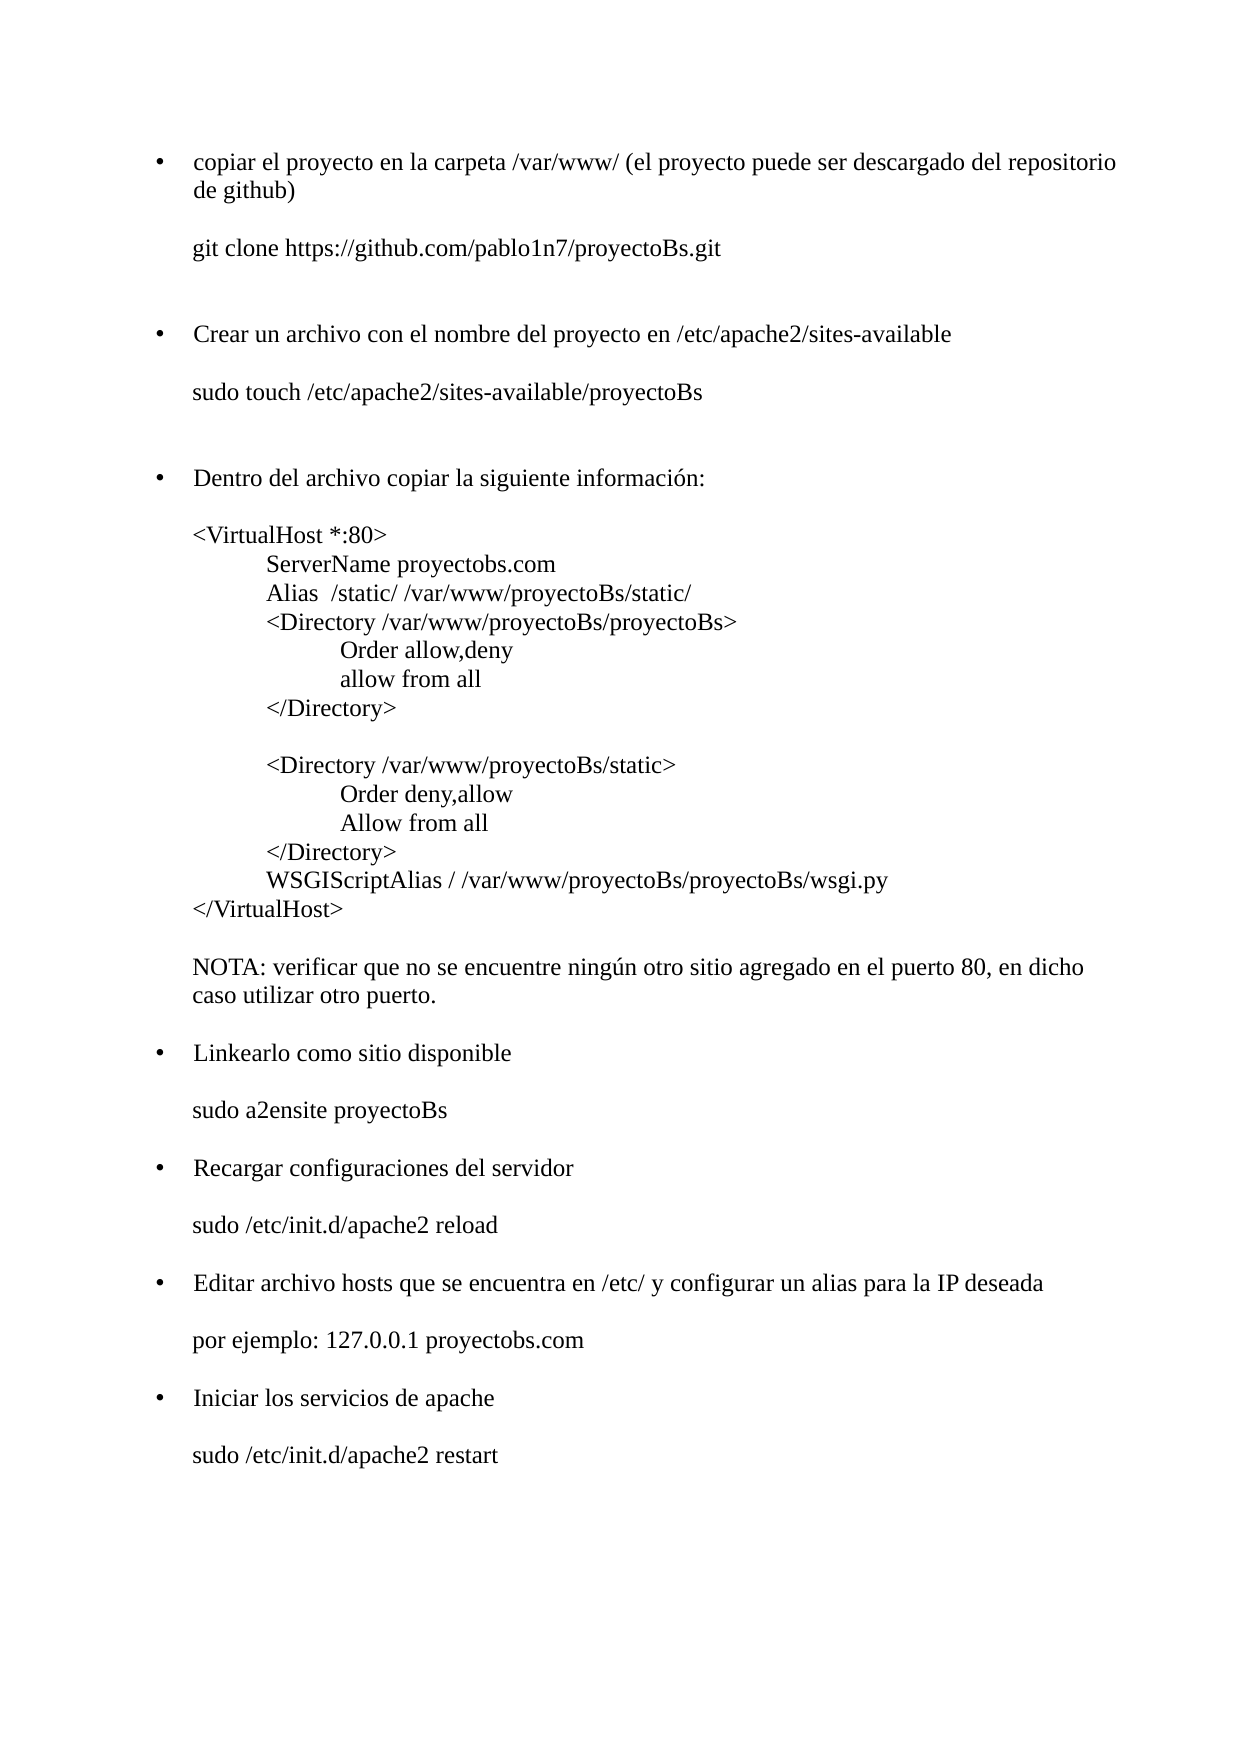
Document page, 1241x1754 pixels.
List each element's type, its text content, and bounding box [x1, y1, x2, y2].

list Iniciar los servicios de apache [156, 1383, 1122, 1412]
list Recargar configuraciones del servidor [156, 1153, 1122, 1182]
list copiar el proyecto en la carpeta /var/www/ (el proyecto puede ser descargado del repositorio de github) [156, 147, 1122, 204]
text sudo /etc/init.d/apache2 reload [118, 1211, 1122, 1239]
text sudo a2ensite proyectoBs [118, 1096, 1122, 1124]
text Allow from all [118, 808, 1122, 837]
text </VirtualHost> [118, 894, 1122, 923]
list Linkearlo como sitio disponible [156, 1038, 1122, 1067]
text Order allow,deny [118, 636, 1122, 664]
text </Directory> [118, 837, 1122, 866]
text Alias /static/ /var/www/proyectoBs/static/ [118, 578, 1122, 607]
text Order deny,allow [118, 779, 1122, 808]
list Editar archivo hosts que se encuentra en /etc/ y configurar un alias para la IP deseada [156, 1268, 1122, 1297]
list Crear un archivo con el nombre del proyecto en /etc/apache2/sites-available [156, 319, 1122, 348]
text <VirtualHost *:80> [118, 521, 1122, 549]
text <Directory /var/www/proyectoBs/static> [118, 751, 1122, 779]
text WSGIScriptAlias / /var/www/proyectoBs/proyectoBs/wsgi.py [118, 866, 1122, 894]
text <Directory /var/www/proyectoBs/proyectoBs> [118, 607, 1122, 636]
text NOTA: verificar que no se encuentre ningún otro sitio agregado en el puerto 80, en dicho caso utilizar otro puerto. [118, 952, 1122, 1009]
text git clone https://github.com/pablo1n7/proyectoBs.git [118, 233, 1122, 262]
text sudo /etc/init.d/apache2 restart [118, 1441, 1122, 1469]
text por ejemplo: 127.0.0.1 proyectobs.com [118, 1326, 1122, 1354]
text allow from all [118, 664, 1122, 693]
list Dentro del archivo copiar la siguiente información: [156, 463, 1122, 492]
text </Directory> [118, 693, 1122, 722]
text ServerName proyectobs.com [118, 549, 1122, 578]
text sudo touch /etc/apache2/sites-available/proyectoBs [118, 377, 1122, 406]
